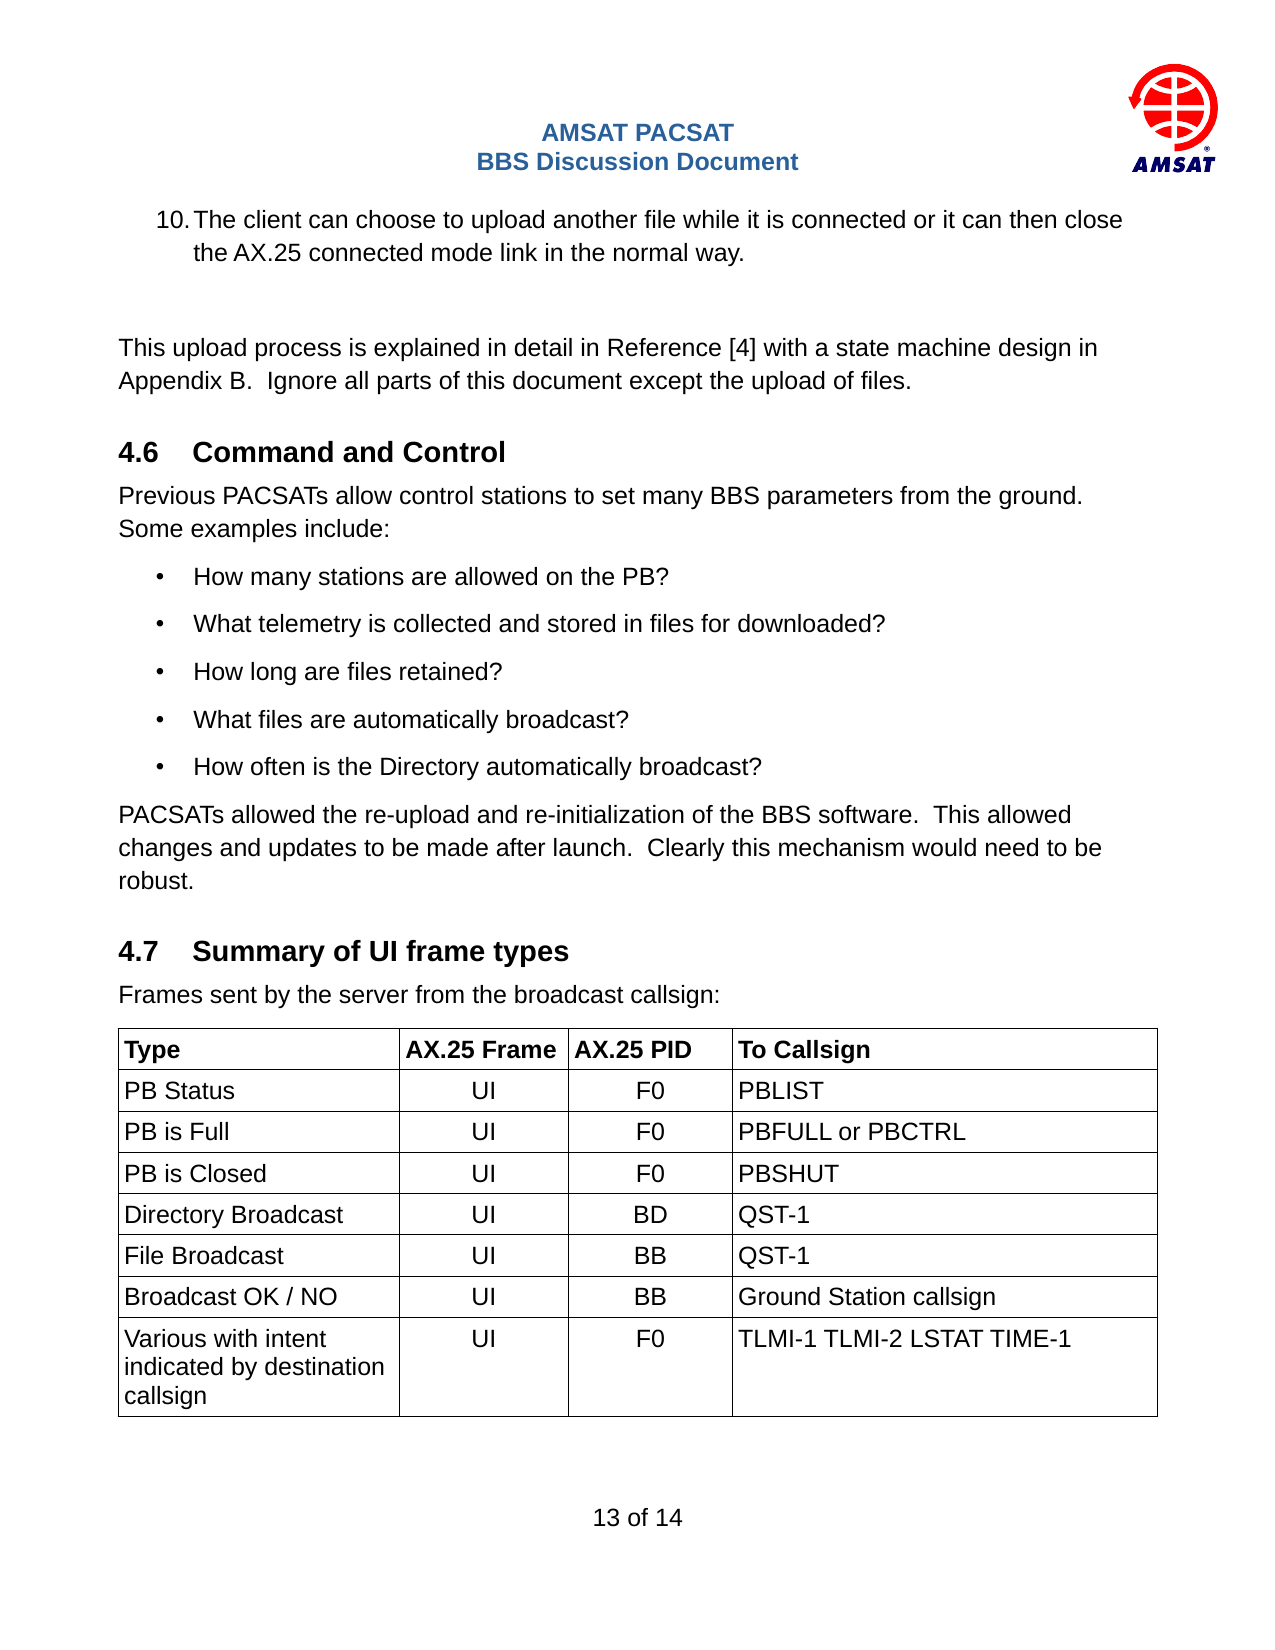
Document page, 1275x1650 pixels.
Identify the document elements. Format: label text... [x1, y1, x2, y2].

table_cell BB [569, 1235, 732, 1276]
list How long are files retained? [156, 657, 1157, 686]
table_cell F0 [569, 1070, 732, 1111]
text This upload process is explained in detail in Reference [4] with a state machine design in Appendix B. Ignore all parts of this document except the upload of files. [118, 333, 1157, 395]
text Previous PACSATs allow control stations to set many BBS parameters from the ground. Some examples include: [118, 481, 1157, 543]
table_cell PB is Full [119, 1112, 399, 1152]
table_cell Broadcast OK / NO [119, 1277, 399, 1317]
table_cell Ground Station callsign [733, 1277, 1157, 1317]
table_cell UI [400, 1318, 568, 1416]
table_cell F0 [569, 1112, 732, 1152]
list How often is the Directory automatically broadcast? [156, 752, 1157, 781]
list How many stations are allowed on the PB? [156, 561, 1157, 590]
table_cell UI [400, 1153, 568, 1193]
list What files are automatically broadcast? [156, 704, 1157, 733]
subtitle Command and Control [118, 435, 1157, 468]
table_cell Various with intent indicated by destination callsign [119, 1318, 399, 1416]
table_cell PB is Closed [119, 1153, 399, 1193]
table_cell File Broadcast [119, 1235, 399, 1276]
table_cell UI [400, 1277, 568, 1317]
table_cell PB Status [119, 1070, 399, 1111]
table_cell BB [569, 1277, 732, 1317]
table_cell QST-1 [733, 1235, 1157, 1276]
table_cell F0 [569, 1153, 732, 1193]
table_cell UI [400, 1070, 568, 1111]
table_cell PBSHUT [733, 1153, 1157, 1193]
table_header AX.25 PID [569, 1029, 732, 1069]
table_header AX.25 Frame [400, 1029, 568, 1069]
table_cell UI [400, 1112, 568, 1152]
table_cell BD [569, 1194, 732, 1234]
table_cell PBFULL or PBCTRL [733, 1112, 1157, 1152]
table_header To Callsign [733, 1029, 1157, 1069]
text Frames sent by the server from the broadcast callsign: [118, 981, 1157, 1009]
table_cell UI [400, 1235, 568, 1276]
table_cell PBLIST [733, 1070, 1157, 1111]
picture [1126, 61, 1220, 174]
table_cell Directory Broadcast [119, 1194, 399, 1234]
table_header Type [119, 1029, 399, 1069]
subtitle Summary of UI frame types [118, 934, 1157, 968]
text PACSATs allowed the re-upload and re-initialization of the BBS software. This allowed changes and updates to be made after launch. Clearly this mechanism would need to be robust. [118, 800, 1157, 895]
table_cell QST-1 [733, 1194, 1157, 1234]
list What telemetry is collected and stored in files for downloaded? [156, 609, 1157, 638]
table_cell TLMI-1 TLMI-2 LSTAT TIME-1 [733, 1318, 1157, 1416]
table_cell F0 [569, 1318, 732, 1416]
table_cell UI [400, 1194, 568, 1234]
list The client can choose to upload another file while it is connected or it can then close the AX.25 connected mode link in the normal way. [156, 205, 1157, 267]
